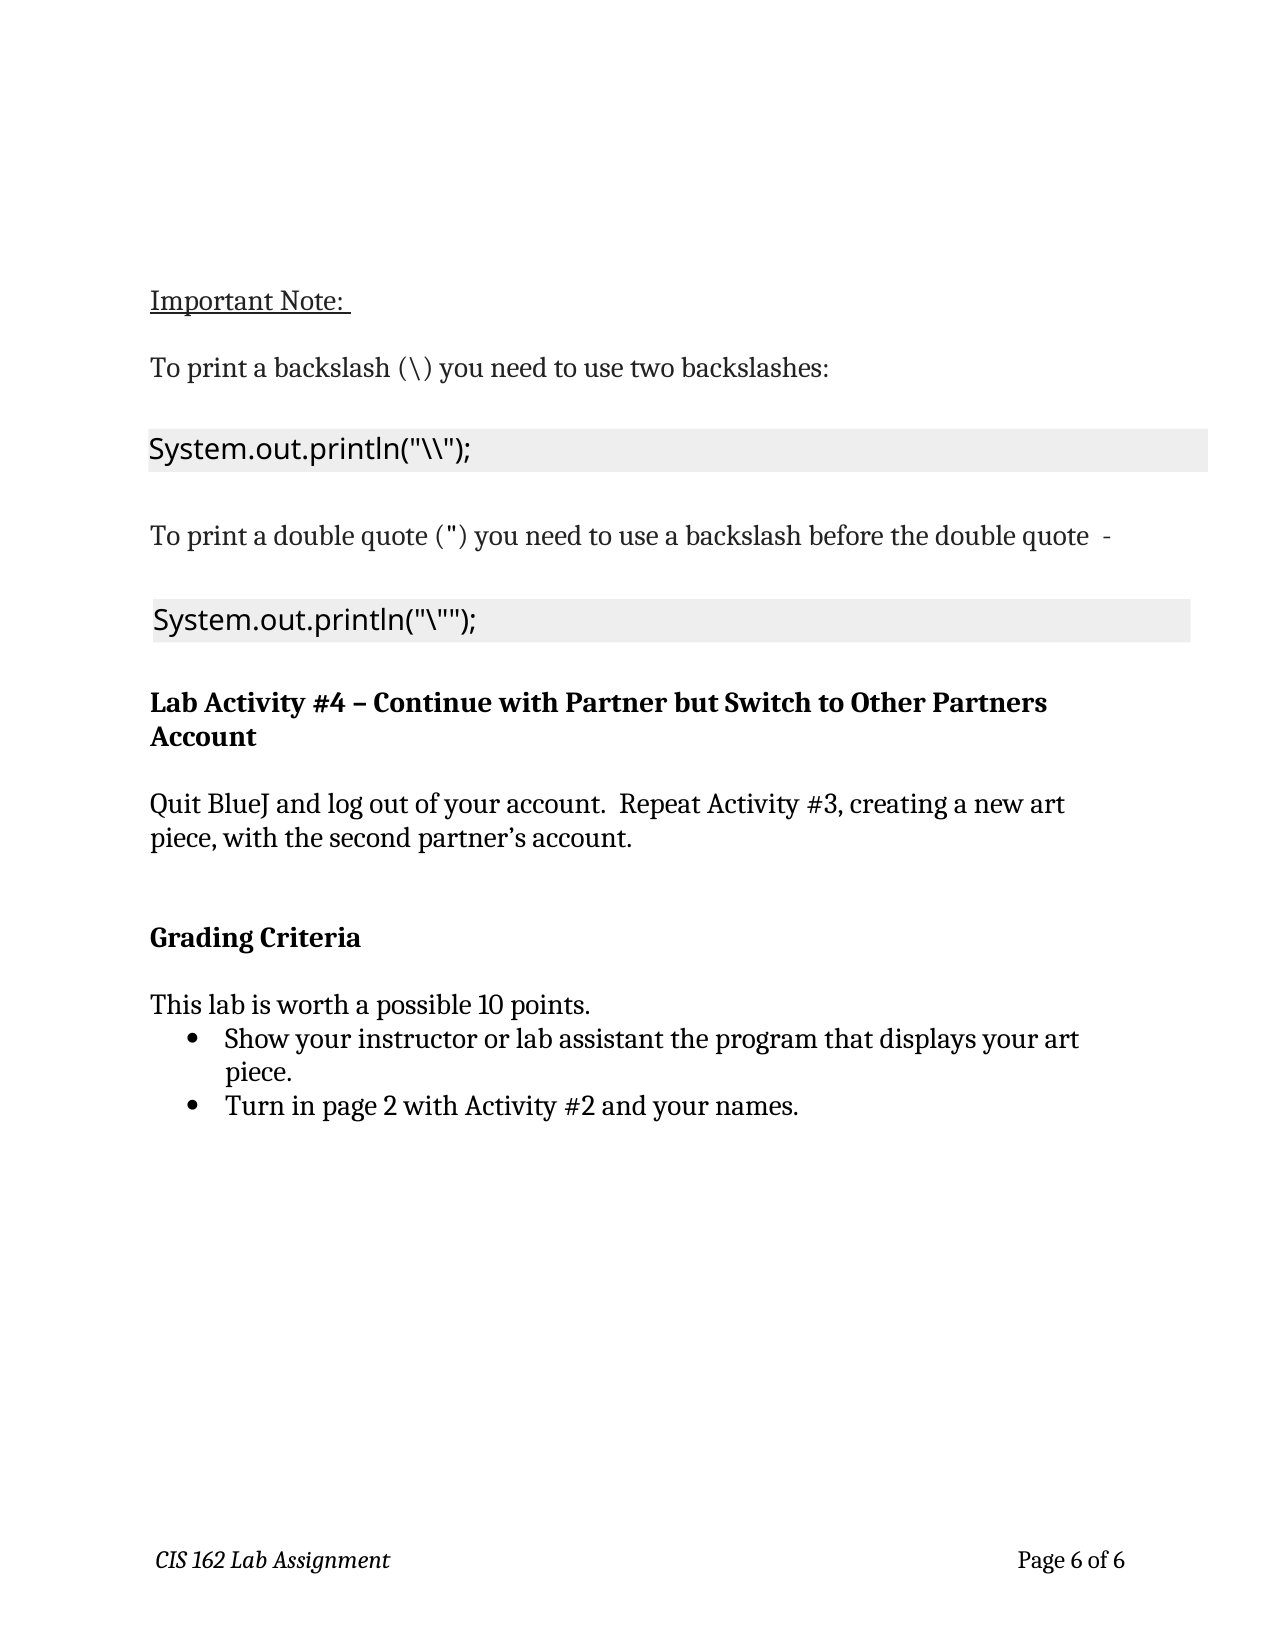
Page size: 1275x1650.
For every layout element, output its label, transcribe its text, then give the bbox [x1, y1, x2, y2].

text Lab Activity #4 – Continue with Partner but Switch to Other Partners Account [150, 687, 1125, 754]
text To print a backslash (\) you need to use two backslashes: [150, 351, 1125, 385]
text To print a double quote (") you need to use a backslash before the double quote - [150, 519, 1125, 552]
text Quit BlueJ and log out of your account. Repeat Activity #3, creating a new art piece, with the second partner’s account. [150, 787, 1125, 854]
text This lab is worth a possible 10 points. [150, 988, 1125, 1022]
list Turn in page 2 with Activity #2 and your names. [187, 1089, 1125, 1123]
text Grading Criteria [150, 921, 1125, 955]
text Important Note: [150, 284, 1125, 318]
list Show your instructor or lab assistant the program that displays your art piece. [187, 1022, 1125, 1089]
